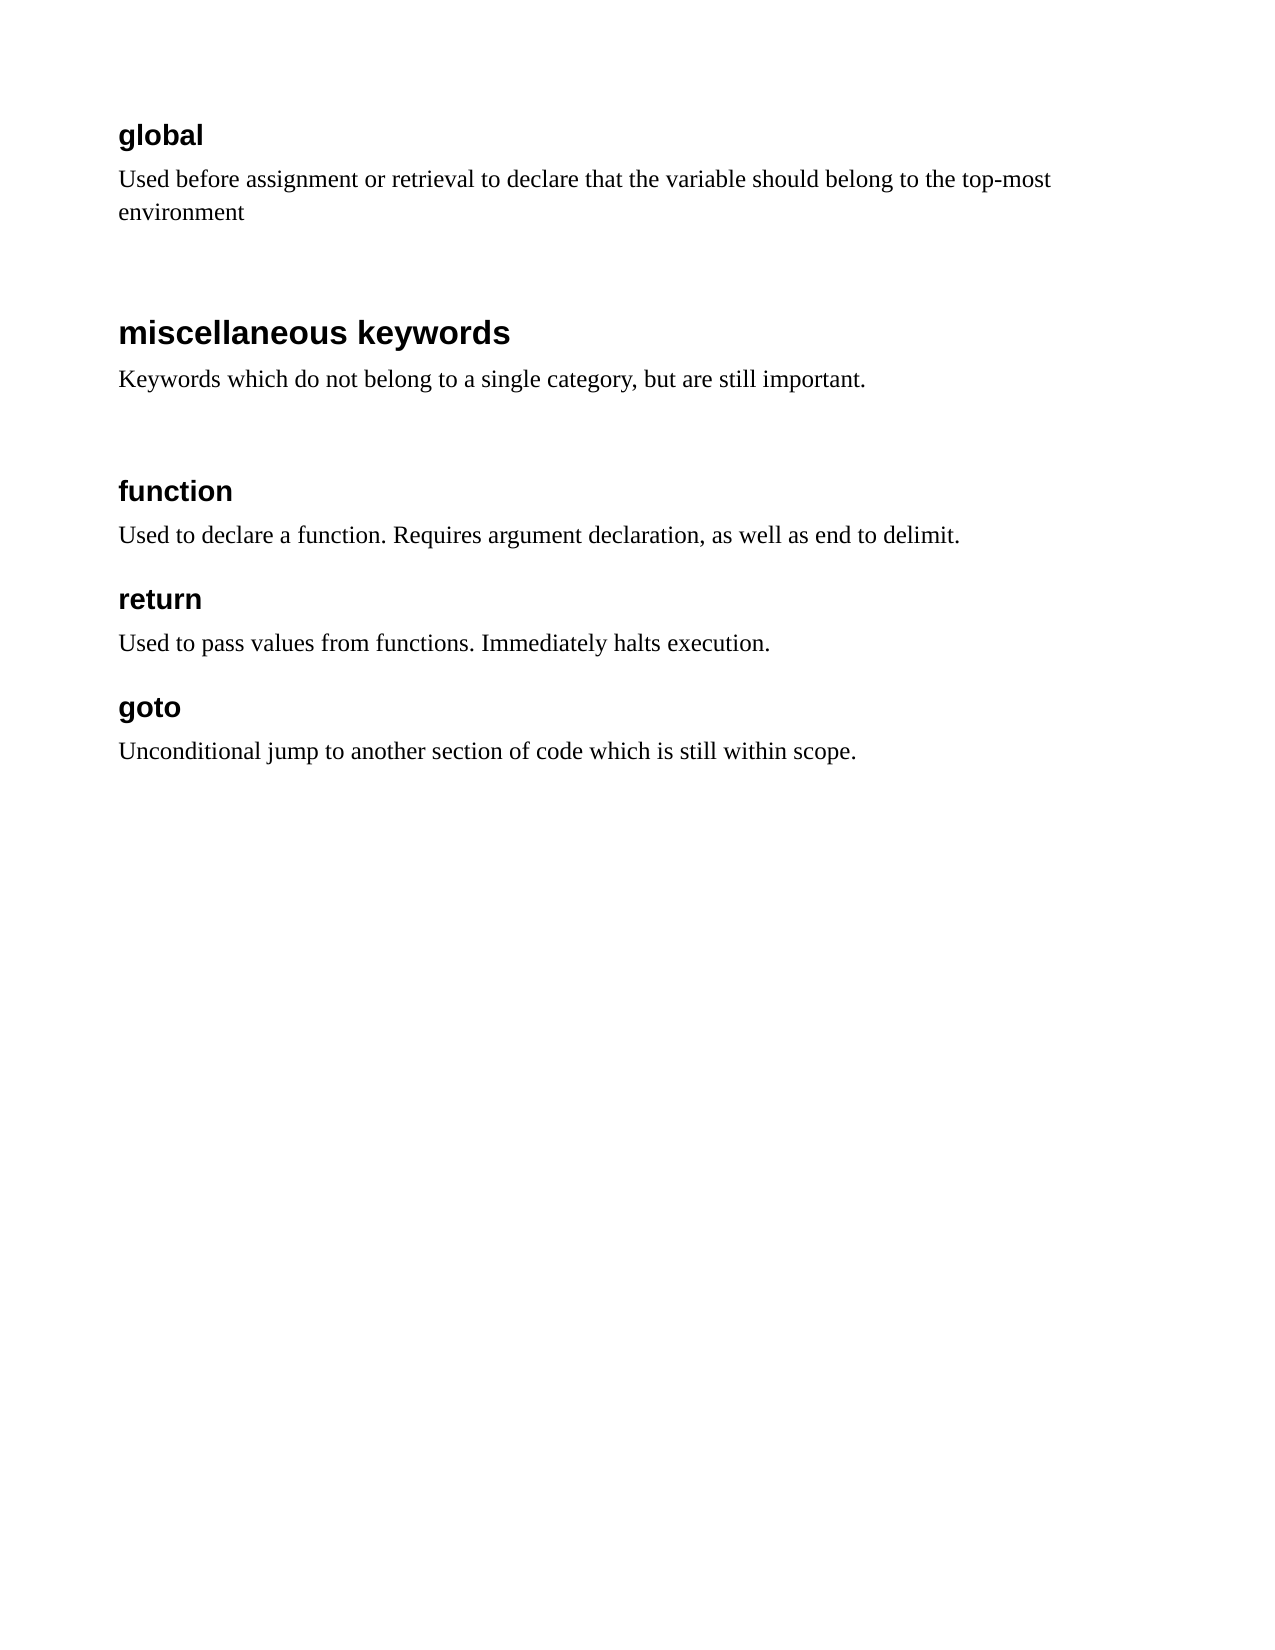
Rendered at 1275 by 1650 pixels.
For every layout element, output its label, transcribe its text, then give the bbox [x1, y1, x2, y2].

subtitle miscellaneous keywords [118, 313, 1157, 352]
subtitle function [118, 474, 1157, 507]
text Used before assignment or retrieval to declare that the variable should belong to the top-most environment [118, 164, 1157, 226]
text Unconditional jump to another section of code which is still within scope. [118, 736, 1157, 765]
text Used to declare a function. Requires argument declaration, as well as end to delimit. [118, 520, 1157, 549]
subtitle return [118, 582, 1157, 616]
subtitle global [118, 118, 1157, 152]
text Used to pass values from functions. Immediately halts execution. [118, 628, 1157, 657]
text Keywords which do not belong to a single category, but are still important. [118, 364, 1157, 393]
subtitle goto [118, 690, 1157, 724]
